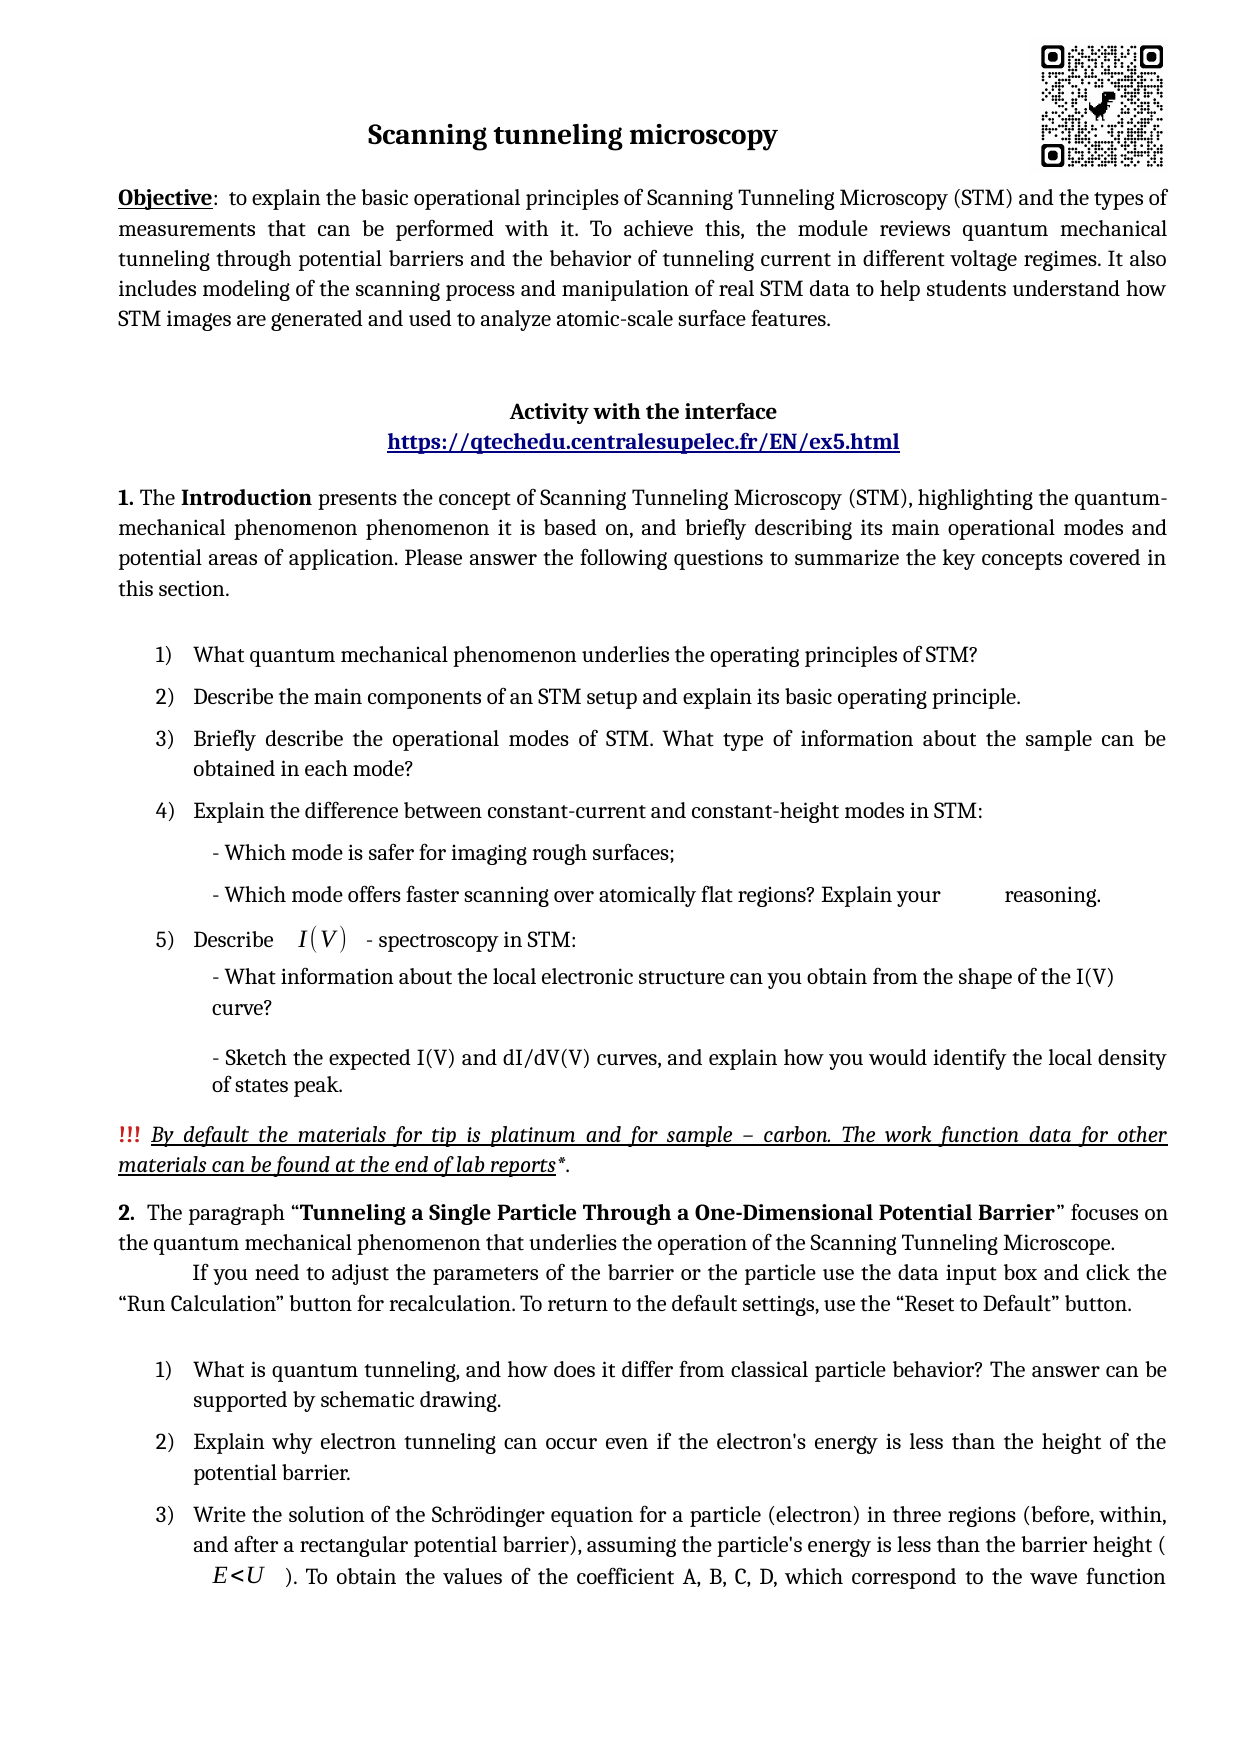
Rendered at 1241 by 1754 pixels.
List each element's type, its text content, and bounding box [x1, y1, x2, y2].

text 1. The Introduction presents the concept of Scanning Tunneling Microscopy (STM), highlighting the quantum-mechanical phenomenon phenomenon it is based on, and briefly describing its main operational modes and potential areas of application. Please answer the following questions to summarize the key concepts covered in this section. [118, 485, 1169, 602]
text Scanning tunneling microscopy [118, 118, 1028, 152]
text https://qtechedu.centralesupelec.fr/EN/ex5.html [118, 425, 1169, 455]
text !!! By default the materials for tip is platinum and for sample – carbon. The work function data for other materials can be found at the end of lab reports*. [118, 1122, 1169, 1178]
list - Which mode is safer for imaging rough surfaces; [212, 840, 1169, 867]
text Objective: to explain the basic operational principles of Scanning Tunneling Microscopy (STM) and the types of measurements that can be performed with it. To achieve this, the module reviews quantum mechanical tunneling through potential barriers and the behavior of tunneling current in different voltage regimes. It also includes modeling of the scanning process and manipulation of real STM data to help students understand how STM images are generated and used to analyze atomic-scale surface features. [118, 185, 1169, 332]
text Activity with the interface [118, 396, 1169, 425]
list - What information about the local electronic structure can you obtain from the shape of the I(V) curve? [212, 964, 1169, 1021]
list - Sketch the expected I(V) and dI/dV(V) curves, and explain how you would identify the local density of states peak. [212, 1045, 1169, 1098]
list Describe - spectroscopy in STM: [156, 924, 1169, 954]
text If you need to adjust the parameters of the barrier or the particle use the data input box and click the “Run Calculation” button for recalculation. To return to the default settings, use the “Reset to Default” button. [118, 1260, 1169, 1317]
list Briefly describe the operational modes of STM. What type of information about the sample can be obtained in each mode? [156, 726, 1169, 782]
list Explain the difference between constant-current and constant-height modes in STM: [156, 798, 1169, 824]
list Explain why electron tunneling can occur even if the electron's energy is less than the height of the potential barrier. [156, 1429, 1169, 1486]
picture [1028, 38, 1170, 174]
list Write the solution of the Schrödinger equation for a particle (electron) in three regions (before, within, and after a rectangular potential barrier), assuming the particle's energy is less than the barrier height (). To obtain the values of the coefficient A, B, C, D, which correspond to the wave function [156, 1501, 1169, 1590]
text 2. The paragraph “Tunneling a Single Particle Through a One-Dimensional Potential Barrier” focuses on the quantum mechanical phenomenon that underlies the operation of the Scanning Tunneling Microscope. [118, 1200, 1169, 1256]
list What is quantum tunneling, and how does it differ from classical particle behavior? The answer can be supported by schematic drawing. [156, 1357, 1169, 1413]
list - Which mode offers faster scanning over atomically flat regions? Explain your reasoning. [212, 882, 1169, 909]
list What quantum mechanical phenomenon underlies the operating principles of STM? [156, 642, 1169, 668]
list Describe the main components of an STM setup and explain its basic operating principle. [156, 684, 1169, 710]
